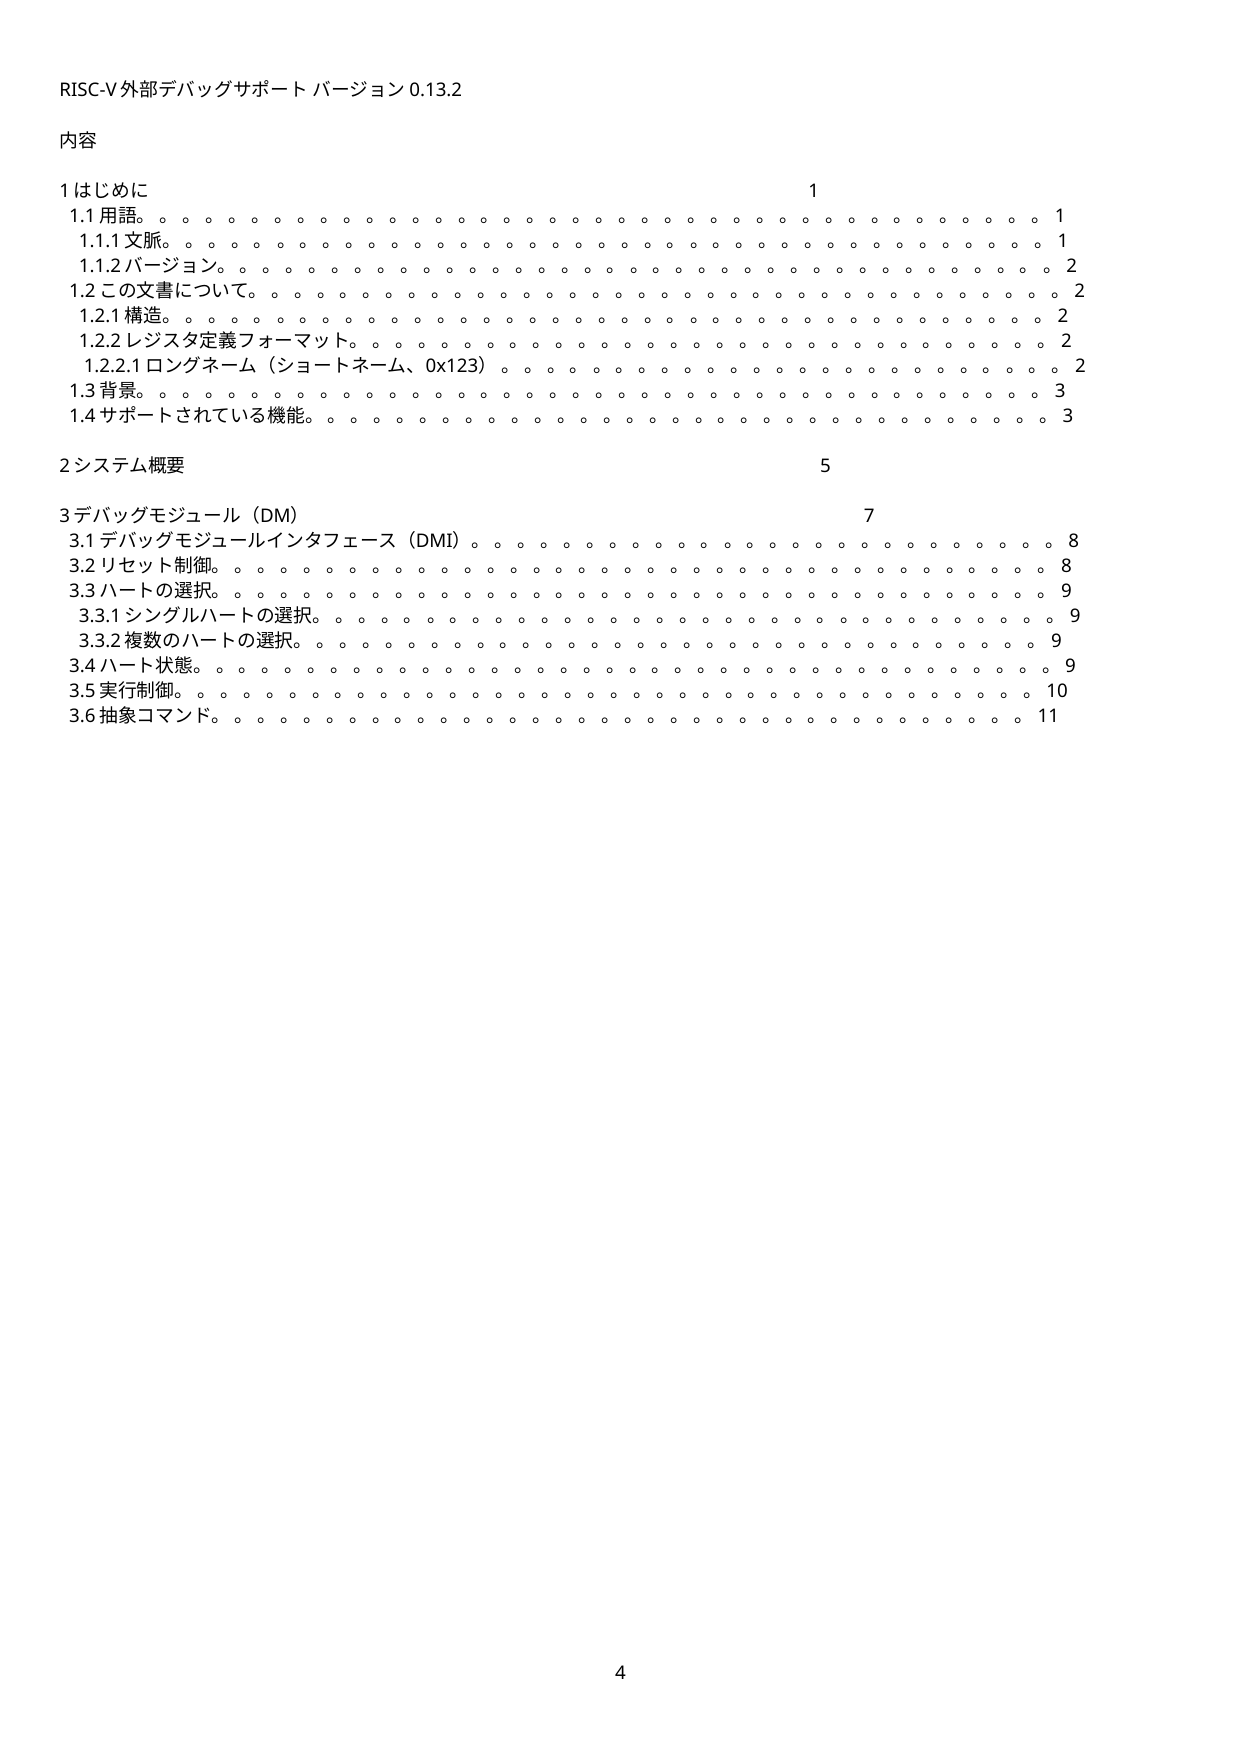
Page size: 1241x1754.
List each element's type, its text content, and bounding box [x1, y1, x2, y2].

text 1.2.2.1ロングネーム（ショートネーム、0x123） 。 。 。 。 。 。 。 。 。 。 。 。 。 。 。 。 。 。 。 。 。 。 。 。 。 2 [59, 352, 1181, 377]
text 3デバッグモジュール（DM） 7 [59, 502, 1181, 527]
text 1.2.2レジスタ定義フォーマット。 。 。 。 。 。 。 。 。 。 。 。 。 。 。 。 。 。 。 。 。 。 。 。 。 。 。 。 。 。 。 2 [59, 327, 1181, 352]
text 1はじめに 1 [59, 177, 1181, 202]
text 1.1用語。 。 。 。 。 。 。 。 。 。 。 。 。 。 。 。 。 。 。 。 。 。 。 。 。 。 。 。 。 。 。 。 。 。 。 。 。 。 。 。 1 [59, 202, 1181, 227]
text 3.3.1シングルハートの選択。 。 。 。 。 。 。 。 。 。 。 。 。 。 。 。 。 。 。 。 。 。 。 。 。 。 。 。 。 。 。 。 。 9 [59, 602, 1181, 627]
text 2システム概要 5 [59, 452, 1181, 477]
text 1.2.1構造。 。 。 。 。 。 。 。 。 。 。 。 。 。 。 。 。 。 。 。 。 。 。 。 。 。 。 。 。 。 。 。 。 。 。 。 。 。 。 2 [59, 302, 1181, 327]
text 3.4ハート状態。 。 。 。 。 。 。 。 。 。 。 。 。 。 。 。 。 。 。 。 。 。 。 。 。 。 。 。 。 。 。 。 。 。 。 。 。 。 9 [59, 652, 1181, 677]
text 3.3ハートの選択。 。 。 。 。 。 。 。 。 。 。 。 。 。 。 。 。 。 。 。 。 。 。 。 。 。 。 。 。 。 。 。 。 。 。 。 。 9 [59, 577, 1181, 602]
text 1.1.2バージョン。 。 。 。 。 。 。 。 。 。 。 。 。 。 。 。 。 。 。 。 。 。 。 。 。 。 。 。 。 。 。 。 。 。 。 。 。 2 [59, 252, 1181, 277]
text 1.1.1文脈。 。 。 。 。 。 。 。 。 。 。 。 。 。 。 。 。 。 。 。 。 。 。 。 。 。 。 。 。 。 。 。 。 。 。 。 。 。 。 1 [59, 227, 1181, 252]
text 3.1デバッグモジュールインタフェース（DMI）。 。 。 。 。 。 。 。 。 。 。 。 。 。 。 。 。 。 。 。 。 。 。 。 。 。 8 [59, 527, 1181, 552]
text 内容 [59, 127, 1181, 152]
text 1.2この文書について。 。 。 。 。 。 。 。 。 。 。 。 。 。 。 。 。 。 。 。 。 。 。 。 。 。 。 。 。 。 。 。 。 。 。 。 2 [59, 277, 1181, 302]
text 1.4サポートされている機能。 。 。 。 。 。 。 。 。 。 。 。 。 。 。 。 。 。 。 。 。 。 。 。 。 。 。 。 。 。 。 。 。 3 [59, 402, 1181, 427]
text 1.3背景。 。 。 。 。 。 。 。 。 。 。 。 。 。 。 。 。 。 。 。 。 。 。 。 。 。 。 。 。 。 。 。 。 。 。 。 。 。 。 。 3 [59, 377, 1181, 402]
text 3.6抽象コマンド。 。 。 。 。 。 。 。 。 。 。 。 。 。 。 。 。 。 。 。 。 。 。 。 。 。 。 。 。 。 。 。 。 。 。 。 11 [59, 702, 1181, 727]
text 3.3.2複数のハートの選択。 。 。 。 。 。 。 。 。 。 。 。 。 。 。 。 。 。 。 。 。 。 。 。 。 。 。 。 。 。 。 。 。 9 [59, 627, 1181, 652]
text 3.5実行制御。 。 。 。 。 。 。 。 。 。 。 。 。 。 。 。 。 。 。 。 。 。 。 。 。 。 。 。 。 。 。 。 。 。 。 。 。 。 10 [59, 677, 1181, 702]
text 3.2リセット制御。 。 。 。 。 。 。 。 。 。 。 。 。 。 。 。 。 。 。 。 。 。 。 。 。 。 。 。 。 。 。 。 。 。 。 。 。 8 [59, 552, 1181, 577]
